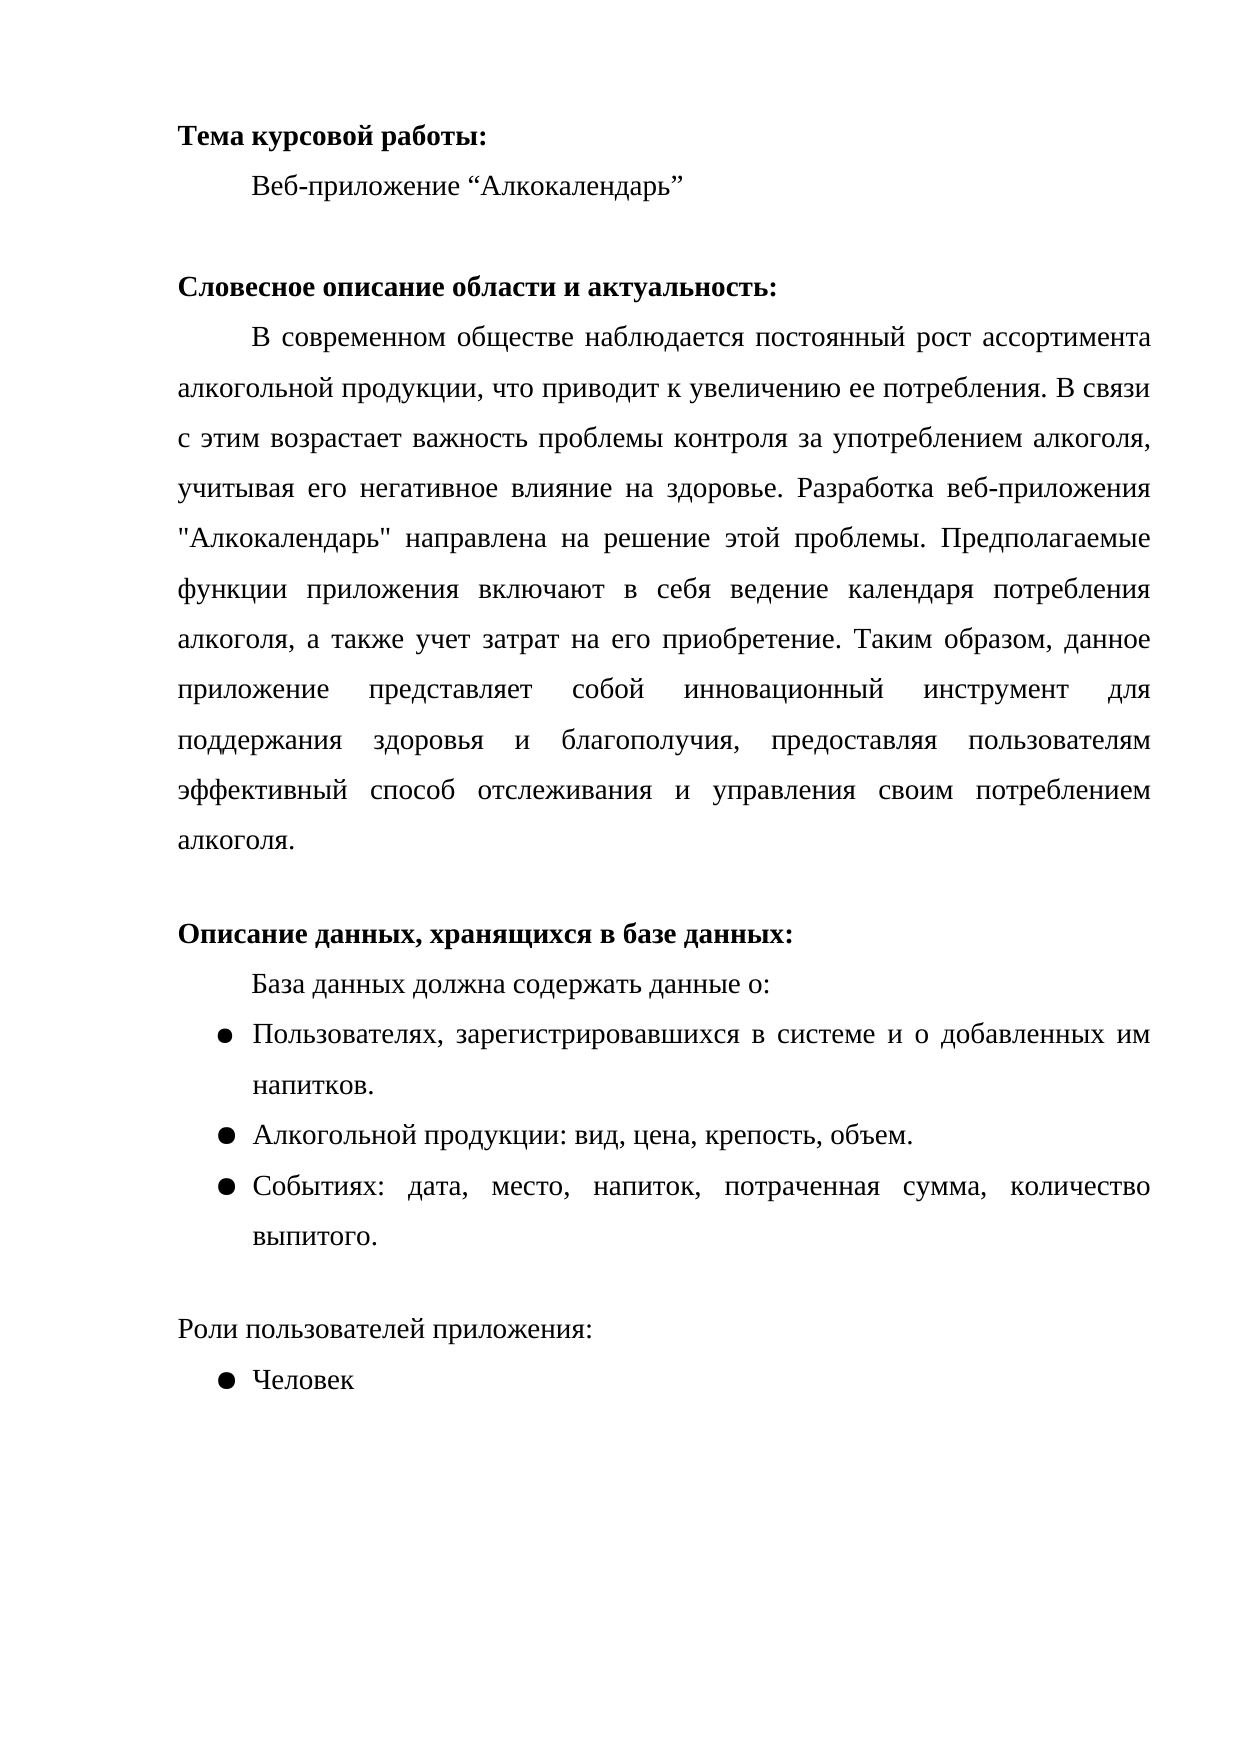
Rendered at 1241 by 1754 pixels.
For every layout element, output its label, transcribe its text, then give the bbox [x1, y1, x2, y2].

text В современном обществе наблюдается постоянный рост ассортимента алкогольной продукции, что приводит к увеличению ее потребления. В связи с этим возрастает важность проблемы контроля за употреблением алкоголя, учитывая его негативное влияние на здоровье. Разработка веб-приложения "Алкокалендарь" направлена на решение этой проблемы. Предполагаемые функции приложения включают в себя ведение календаря потребления алкоголя, а также учет затрат на его приобретение. Таким образом, данное приложение представляет собой инновационный инструмент для поддержания здоровья и благополучия, предоставляя пользователям эффективный способ отслеживания и управления своим потреблением алкоголя. [177, 319, 1152, 856]
list Событиях: дата, место, напиток, потраченная сумма, количество выпитого. [215, 1168, 1152, 1252]
text Тема курсовой работы: [177, 118, 1152, 152]
list Пользователях, зарегистрировавшихся в системе и о добавленных им напитков. [215, 1017, 1152, 1100]
text Словесное описание области и актуальность: [177, 269, 1152, 303]
list Алкогольной продукции: вид, цена, крепость, объем. [215, 1117, 1152, 1151]
list Человек [215, 1362, 1152, 1395]
text База данных должна содержать данные о: [177, 966, 1152, 1000]
text Роли пользователей приложения: [177, 1311, 1152, 1345]
text Описание данных, хранящихся в базе данных: [177, 916, 1152, 949]
text Веб-приложение “Алкокалендарь” [177, 168, 1152, 202]
